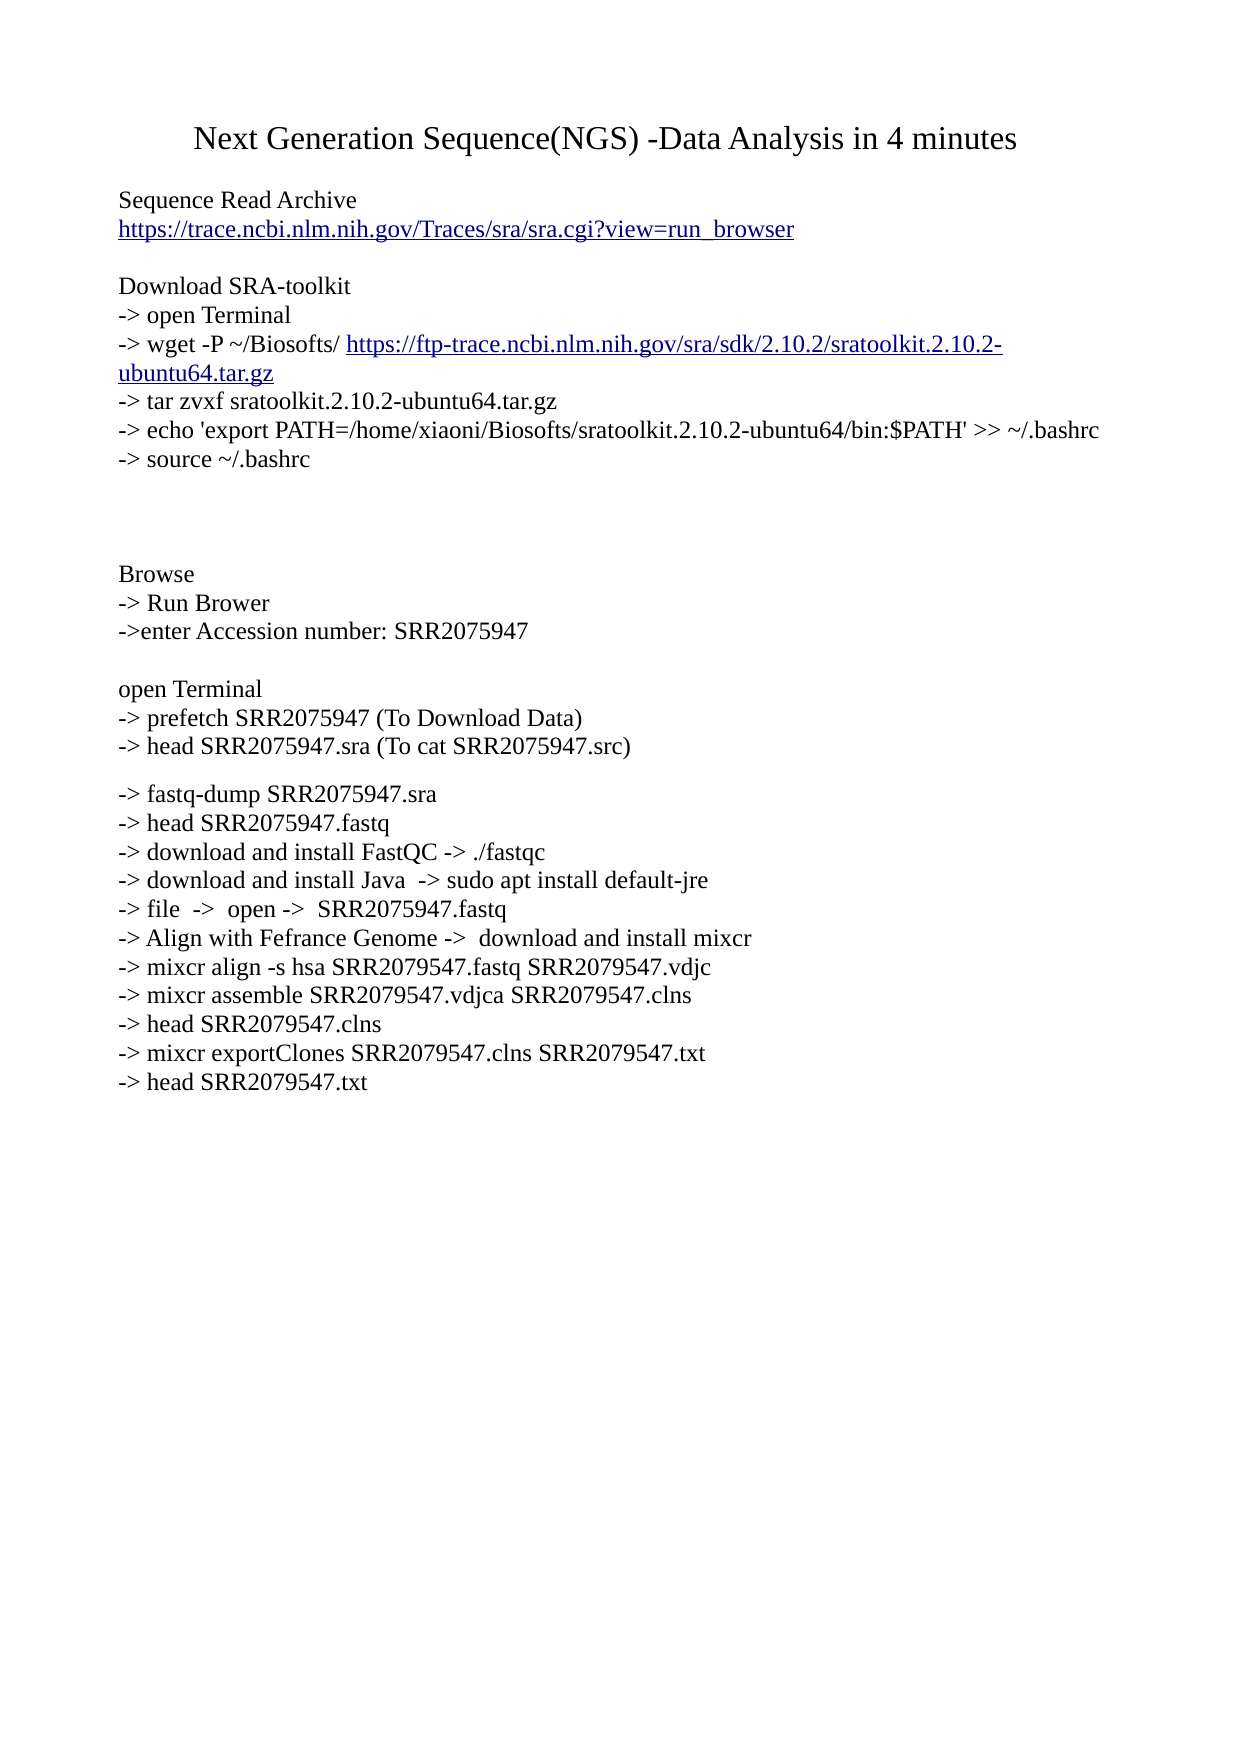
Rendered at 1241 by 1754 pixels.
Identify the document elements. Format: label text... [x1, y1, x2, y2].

text https://trace.ncbi.nlm.nih.gov/Traces/sra/sra.cgi?view=run_browser [118, 214, 1122, 243]
text Browse [118, 559, 1122, 588]
text ->enter Accession number: SRR2075947 [118, 616, 1122, 645]
text -> open Terminal [118, 300, 1122, 329]
text -> prefetch SRR2075947 (To Download Data) [118, 703, 1122, 731]
text -> echo 'export PATH=/home/xiaoni/Biosofts/sratoolkit.2.10.2-ubuntu64/bin:$PATH' >> ~/.bashrc [118, 415, 1122, 444]
text -> file -> open -> SRR2075947.fastq [118, 894, 1122, 923]
text -> wget -P ~/Biosofts/ https://ftp-trace.ncbi.nlm.nih.gov/sra/sdk/2.10.2/sratoolkit.2.10.2-ubuntu64.tar.gz [118, 329, 1122, 386]
text open Terminal [118, 674, 1122, 703]
text -> head SRR2075947.fastq [118, 808, 1122, 837]
text -> tar zvxf sratoolkit.2.10.2-ubuntu64.tar.gz [118, 386, 1122, 415]
text -> mixcr align -s hsa SRR2079547.fastq SRR2079547.vdjc [118, 952, 1122, 980]
text -> Run Brower [118, 588, 1122, 616]
text -> head SRR2075947.sra (To cat SRR2075947.src) [118, 731, 1122, 760]
text -> head SRR2079547.txt [118, 1067, 1122, 1095]
text -> Align with Fefrance Genome -> download and install mixcr [118, 923, 1122, 952]
text Download SRA-toolkit [118, 271, 1122, 300]
text -> source ~/.bashrc [118, 444, 1122, 473]
text -> head SRR2079547.clns [118, 1009, 1122, 1038]
text -> mixcr exportClones SRR2079547.clns SRR2079547.txt [118, 1038, 1122, 1067]
text -> download and install FastQC -> ./fastqc [118, 837, 1122, 865]
text -> download and install Java -> sudo apt install default-jre [118, 865, 1122, 894]
list Next Generation Sequence(NGS) -Data Analysis in 4 minutes [156, 118, 1122, 156]
text -> mixcr assemble SRR2079547.vdjca SRR2079547.clns [118, 980, 1122, 1009]
text -> fastq-dump SRR2075947.sra [118, 779, 1122, 808]
text Sequence Read Archive [118, 185, 1122, 214]
